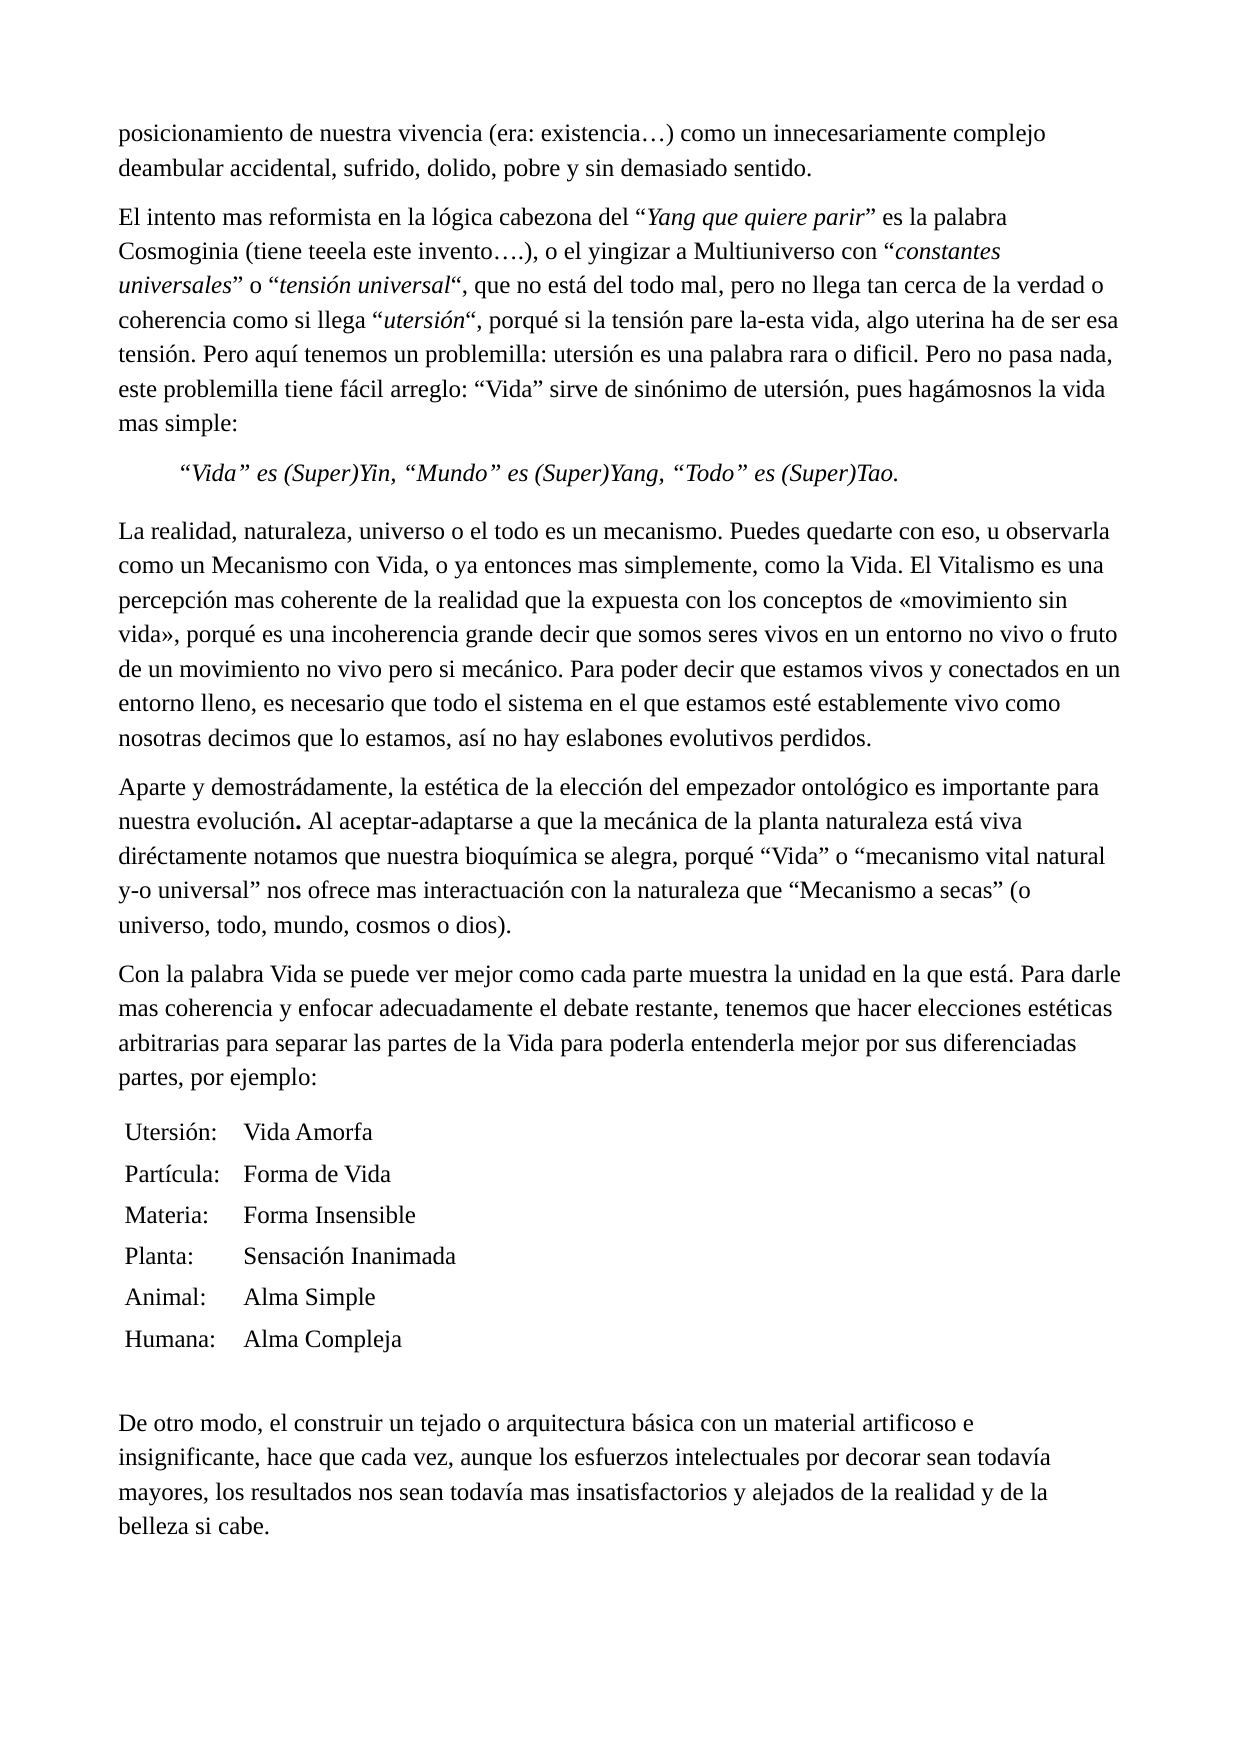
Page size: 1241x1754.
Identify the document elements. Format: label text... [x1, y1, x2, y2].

text De otro modo, el construir un tejado o arquitectura básica con un material artificoso e insignificante, hace que cada vez, aunque los esfuerzos intelectuales por decorar sean todavía mayores, los resultados nos sean todavía mas insatisfactorios y alejados de la realidad y de la belleza si cabe. [118, 1408, 1122, 1540]
text El intento mas reformista en la lógica cabezona del “Yang que quiere parir” es la palabra Cosmoginia (tiene teeela este invento….), o el yingizar a Multiuniverso con “constantes universales” o “tensión universal“, que no está del todo mal, pero no llega tan cerca de la verdad o coherencia como si llega “utersión“, porqué si la tensión pare la-esta vida, algo uterina ha de ser esa tensión. Pero aquí tenemos un problemilla: utersión es una palabra rara o dificil. Pero no pasa nada, este problemilla tiene fácil arreglo: “Vida” sirve de sinónimo de utersión, pues hagámosnos la vida mas simple: [118, 202, 1122, 437]
text “Vida” es (Super)Yin, “Mundo” es (Super)Yang, “Todo” es (Super)Tao. [177, 458, 1063, 486]
table_cell Sensación Inanimada [237, 1235, 473, 1276]
table_cell Alma Compleja [237, 1318, 473, 1359]
table_cell Forma de Vida [237, 1153, 473, 1194]
text La realidad, naturaleza, universo o el todo es un mecanismo. Puedes quedarte con eso, u observarla como un Mecanismo con Vida, o ya entonces mas simplemente, como la Vida. El Vitalismo es una percepción mas coherente de la realidad que la expuesta con los conceptos de «movimiento sin vida», porqué es una incoherencia grande decir que somos seres vivos en un entorno no vivo o fruto de un movimiento no vivo pero si mecánico. Para poder decir que estamos vivos y conectados en un entorno lleno, es necesario que todo el sistema en el que estamos esté establemente vivo como nosotras decimos que lo estamos, así no hay eslabones evolutivos perdidos. [118, 516, 1122, 751]
text Aparte y demostrádamente, la estética de la elección del empezador ontológico es importante para nuestra evolución. Al aceptar-adaptarse a que la mecánica de la planta naturaleza está viva diréctamente notamos que nuestra bioquímica se alegra, porqué “Vida” o “mecanismo vital natural y-o universal” nos ofrece mas interactuación con la naturaleza que “Mecanismo a secas” (o universo, todo, mundo, cosmos o dios). [118, 772, 1122, 938]
text Con la palabra Vida se puede ver mejor como cada parte muestra la unidad en la que está. Para darle mas coherencia y enfocar adecuadamente el debate restante, tenemos que hacer elecciones estéticas arbitrarias para separar las partes de la Vida para poderla entenderla mejor por sus diferenciadas partes, por ejemplo: [118, 959, 1122, 1091]
table_cell Animal: [118, 1276, 237, 1317]
table_cell Planta: [118, 1235, 237, 1276]
text posicionamiento de nuestra vivencia (era: existencia…) como un innecesariamente complejo deambular accidental, sufrido, dolido, pobre y sin demasiado sentido. [118, 118, 1122, 181]
table_cell Humana: [118, 1318, 237, 1359]
table_header Vida Amorfa [237, 1111, 473, 1152]
table_cell Materia: [118, 1194, 237, 1235]
table_cell Alma Simple [237, 1276, 473, 1317]
table_cell Partícula: [118, 1153, 237, 1194]
table_header Utersión: [118, 1111, 237, 1152]
table_cell Forma Insensible [237, 1194, 473, 1235]
